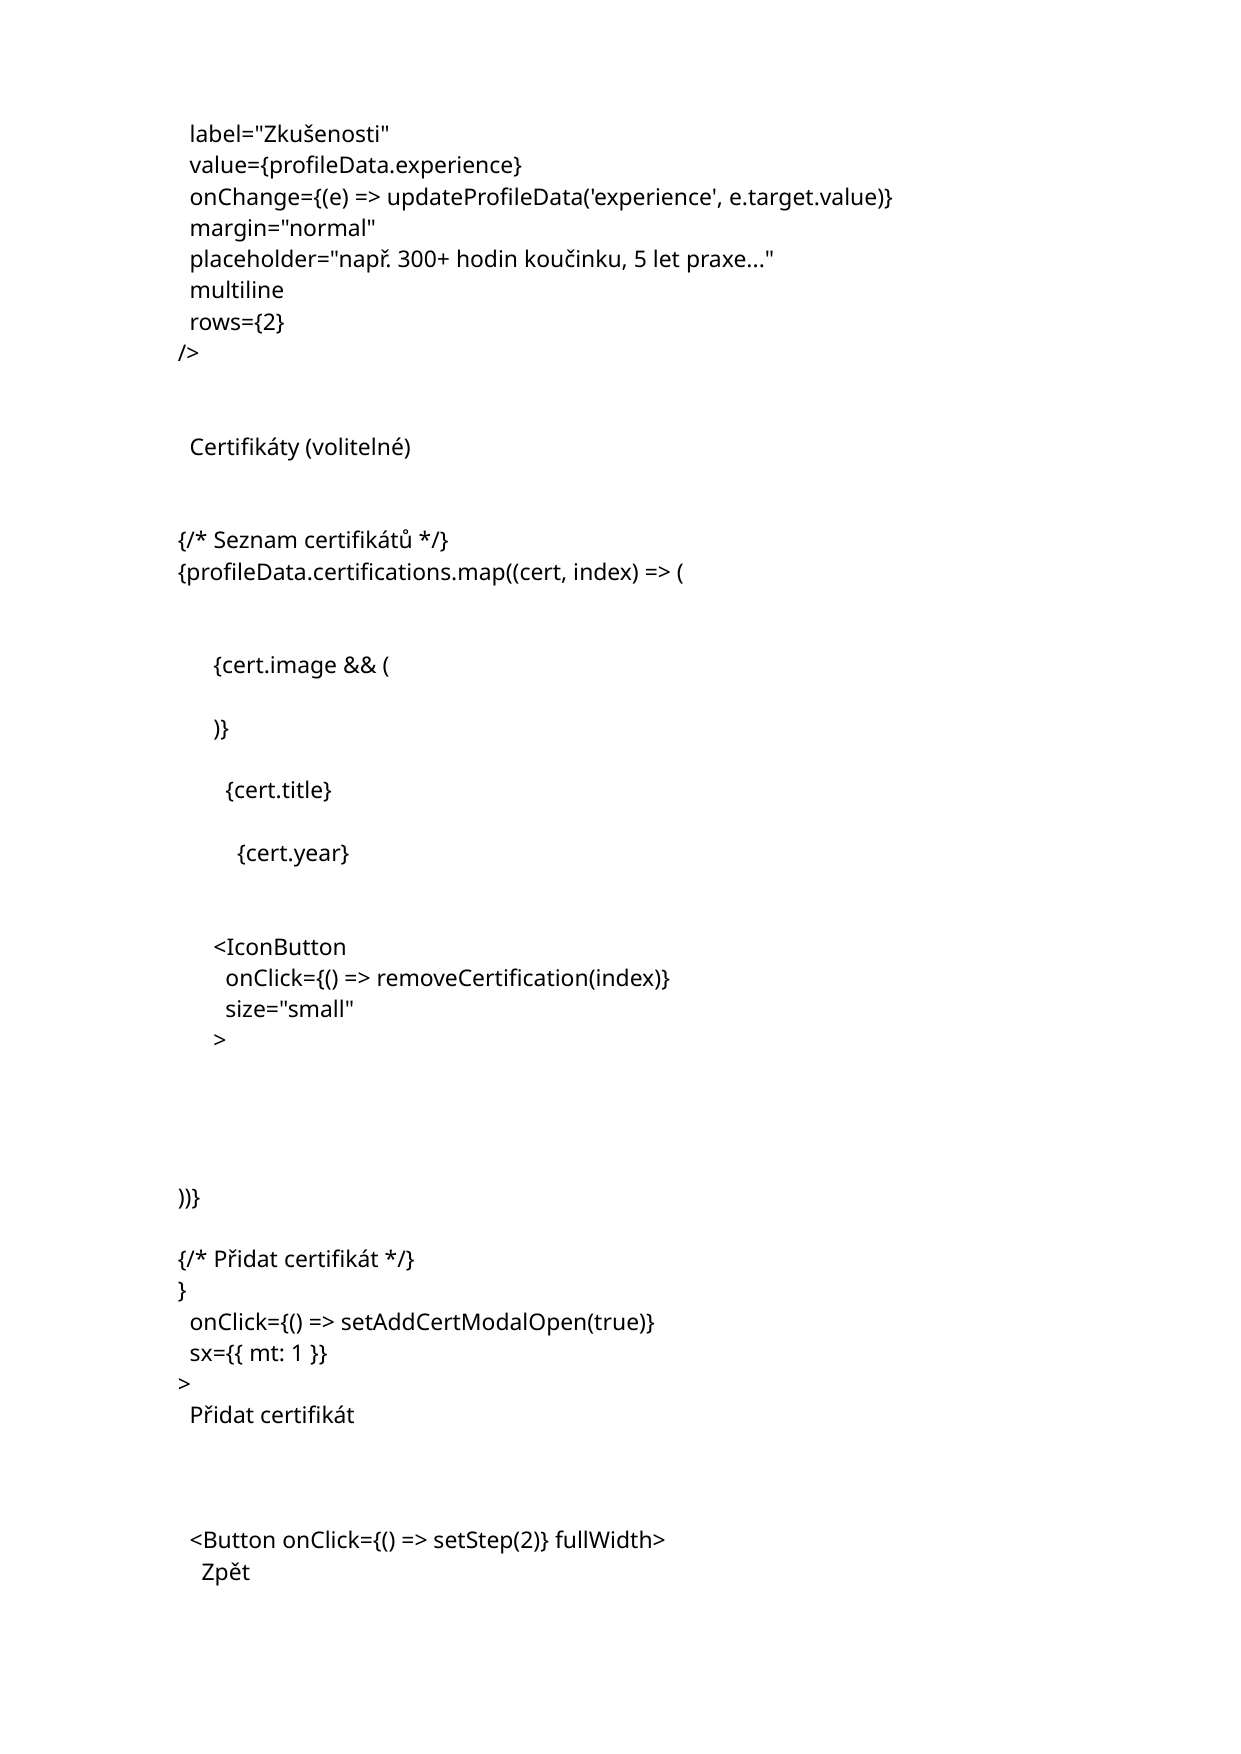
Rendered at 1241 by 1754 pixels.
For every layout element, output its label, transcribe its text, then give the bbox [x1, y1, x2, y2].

text <Button onClick={() => setStep(2)} fullWidth> [118, 1524, 1122, 1556]
text Přidat certifikát [118, 1399, 1122, 1431]
text ))} [118, 1181, 1122, 1212]
text Certifikáty (volitelné) [118, 431, 1122, 462]
text } [118, 1274, 1122, 1306]
text {cert.image && ( [118, 649, 1122, 681]
text Zpět [118, 1556, 1122, 1587]
text {cert.title} [118, 774, 1122, 806]
text {/* Přidat certifikát */} [118, 1243, 1122, 1274]
text {profileData.certifications.map((cert, index) => ( [118, 556, 1122, 587]
text multiline [118, 274, 1122, 306]
text onClick={() => removeCertification(index)} [118, 962, 1122, 993]
text sx={{ mt: 1 }} [118, 1337, 1122, 1368]
text {/* Seznam certifikátů */} [118, 524, 1122, 556]
text rows={2} [118, 306, 1122, 337]
text /> [118, 337, 1122, 368]
text margin="normal" [118, 212, 1122, 243]
text size="small" [118, 993, 1122, 1024]
text placeholder="např. 300+ hodin koučinku, 5 let praxe..." [118, 243, 1122, 274]
text onChange={(e) => updateProfileData('experience', e.target.value)} [118, 181, 1122, 212]
text <IconButton [118, 931, 1122, 962]
text > [118, 1368, 1122, 1399]
text > [118, 1024, 1122, 1056]
text value={profileData.experience} [118, 149, 1122, 181]
text )} [118, 712, 1122, 743]
text {cert.year} [118, 837, 1122, 868]
text label="Zkušenosti" [118, 118, 1122, 149]
text onClick={() => setAddCertModalOpen(true)} [118, 1306, 1122, 1337]
